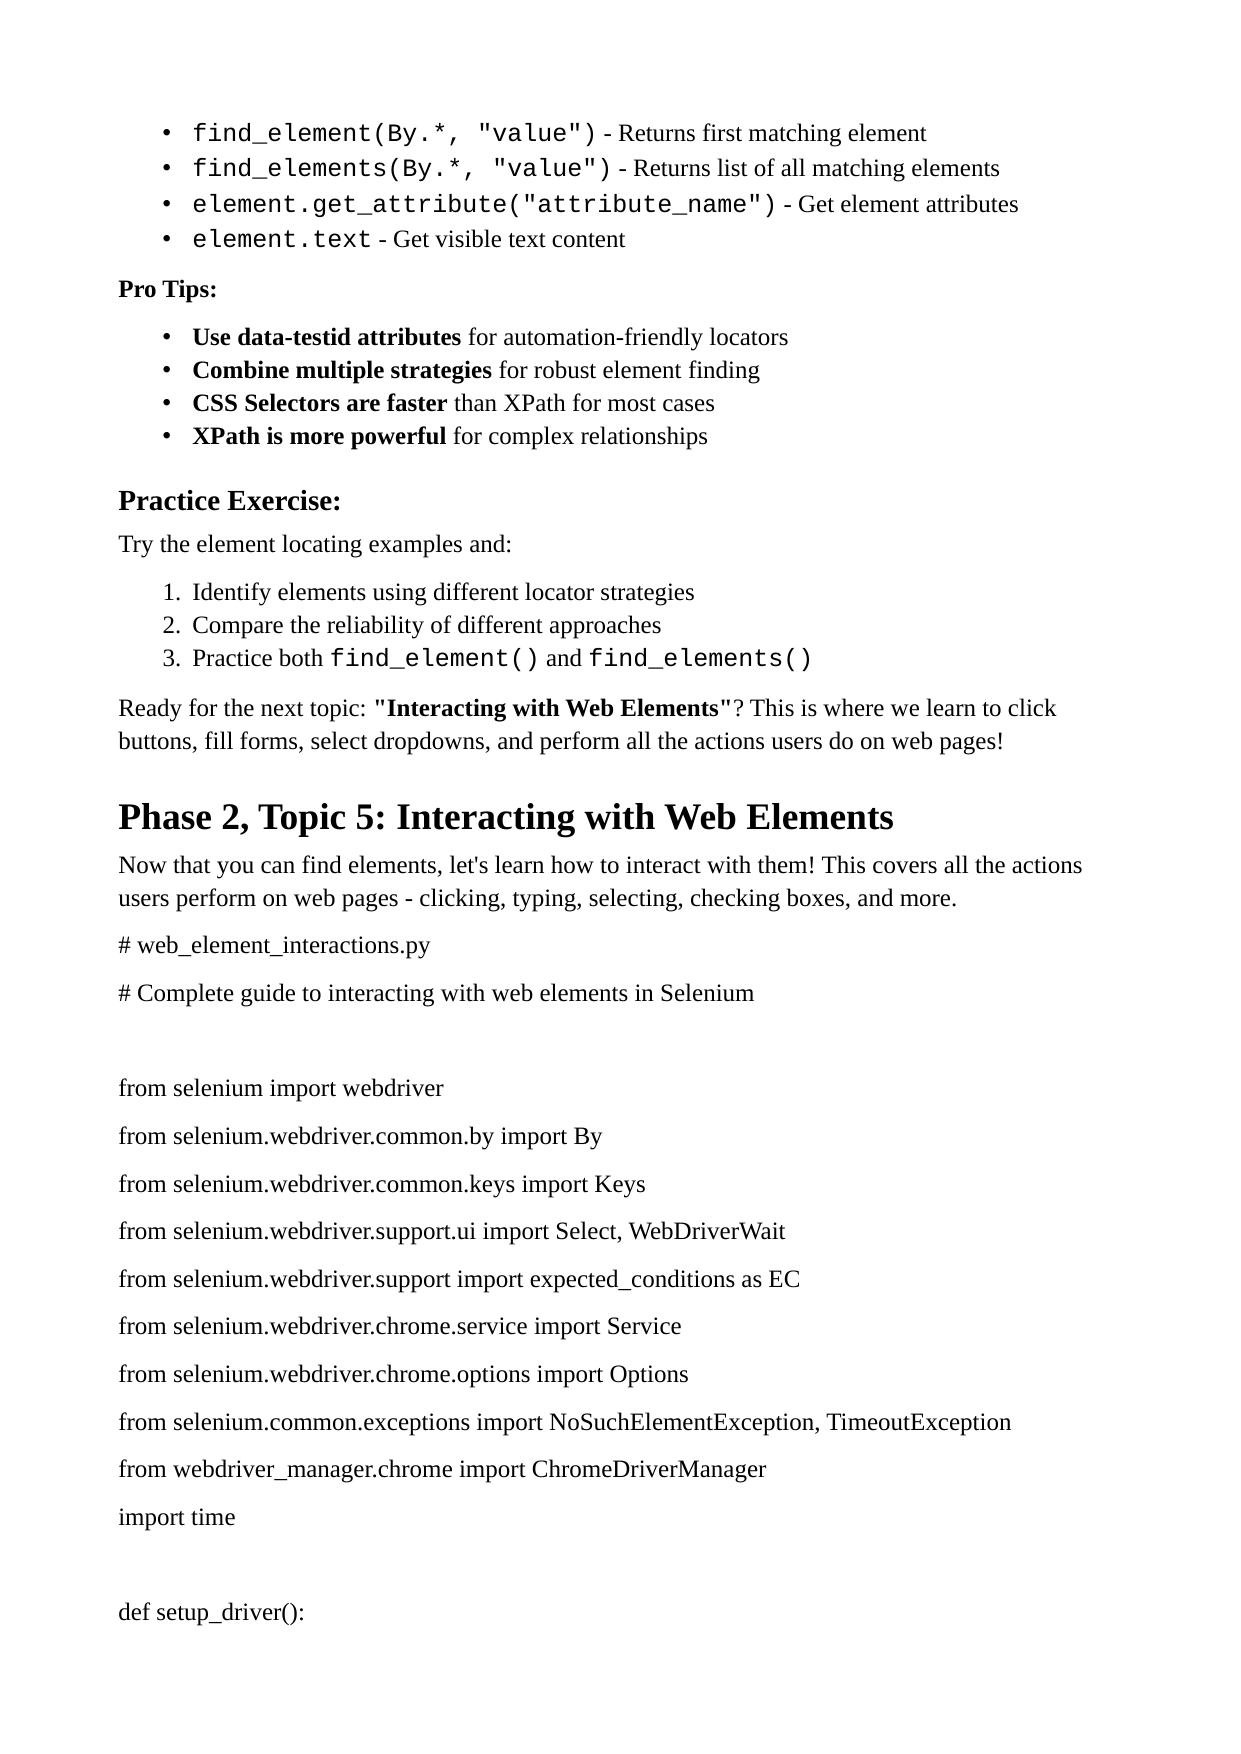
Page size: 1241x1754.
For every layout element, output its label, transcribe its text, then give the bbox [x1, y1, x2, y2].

list Practice both find_element() and find_elements() [162, 643, 1122, 674]
text from selenium.webdriver.support import expected_conditions as EC [118, 1264, 1122, 1293]
list Combine multiple strategies for robust element finding [162, 355, 1122, 384]
list element.get_attribute("attribute_name") - Get element attributes [162, 189, 1122, 220]
text # Complete guide to interacting with web elements in Selenium [118, 978, 1122, 1007]
text from webdriver_manager.chrome import ChromeDriverManager [118, 1454, 1122, 1483]
text from selenium.webdriver.common.by import By [118, 1121, 1122, 1150]
list Use data-testid attributes for automation-friendly locators [162, 322, 1122, 351]
list XPath is more powerful for complex relationships [162, 421, 1122, 450]
text from selenium.webdriver.common.keys import Keys [118, 1169, 1122, 1197]
subtitle Phase 2, Topic 5: Interacting with Web Elements [118, 794, 1122, 837]
text Pro Tips: [118, 274, 1122, 303]
subtitle Practice Exercise: [118, 483, 1122, 517]
list element.text - Get visible text content [162, 224, 1122, 255]
text from selenium.webdriver.chrome.options import Options [118, 1359, 1122, 1388]
text Now that you can find elements, let's learn how to interact with them! This covers all the actions users perform on web pages - clicking, typing, selecting, checking boxes, and more. [118, 850, 1122, 912]
list find_element(By.*, "value") - Returns first matching element [162, 118, 1122, 149]
list Compare the reliability of different approaches [162, 610, 1122, 639]
text from selenium.webdriver.support.ui import Select, WebDriverWait [118, 1216, 1122, 1245]
text import time [118, 1502, 1122, 1531]
list find_elements(By.*, "value") - Returns list of all matching elements [162, 153, 1122, 184]
list Identify elements using different locator strategies [162, 577, 1122, 606]
list CSS Selectors are faster than XPath for most cases [162, 388, 1122, 417]
text from selenium import webdriver [118, 1073, 1122, 1102]
text from selenium.common.exceptions import NoSuchElementException, TimeoutException [118, 1407, 1122, 1435]
text # web_element_interactions.py [118, 931, 1122, 959]
text def setup_driver(): [118, 1597, 1122, 1626]
text from selenium.webdriver.chrome.service import Service [118, 1311, 1122, 1340]
text Ready for the next topic: "Interacting with Web Elements"? This is where we learn to click buttons, fill forms, select dropdowns, and perform all the actions users do on web pages! [118, 693, 1122, 755]
text Try the element locating examples and: [118, 529, 1122, 558]
